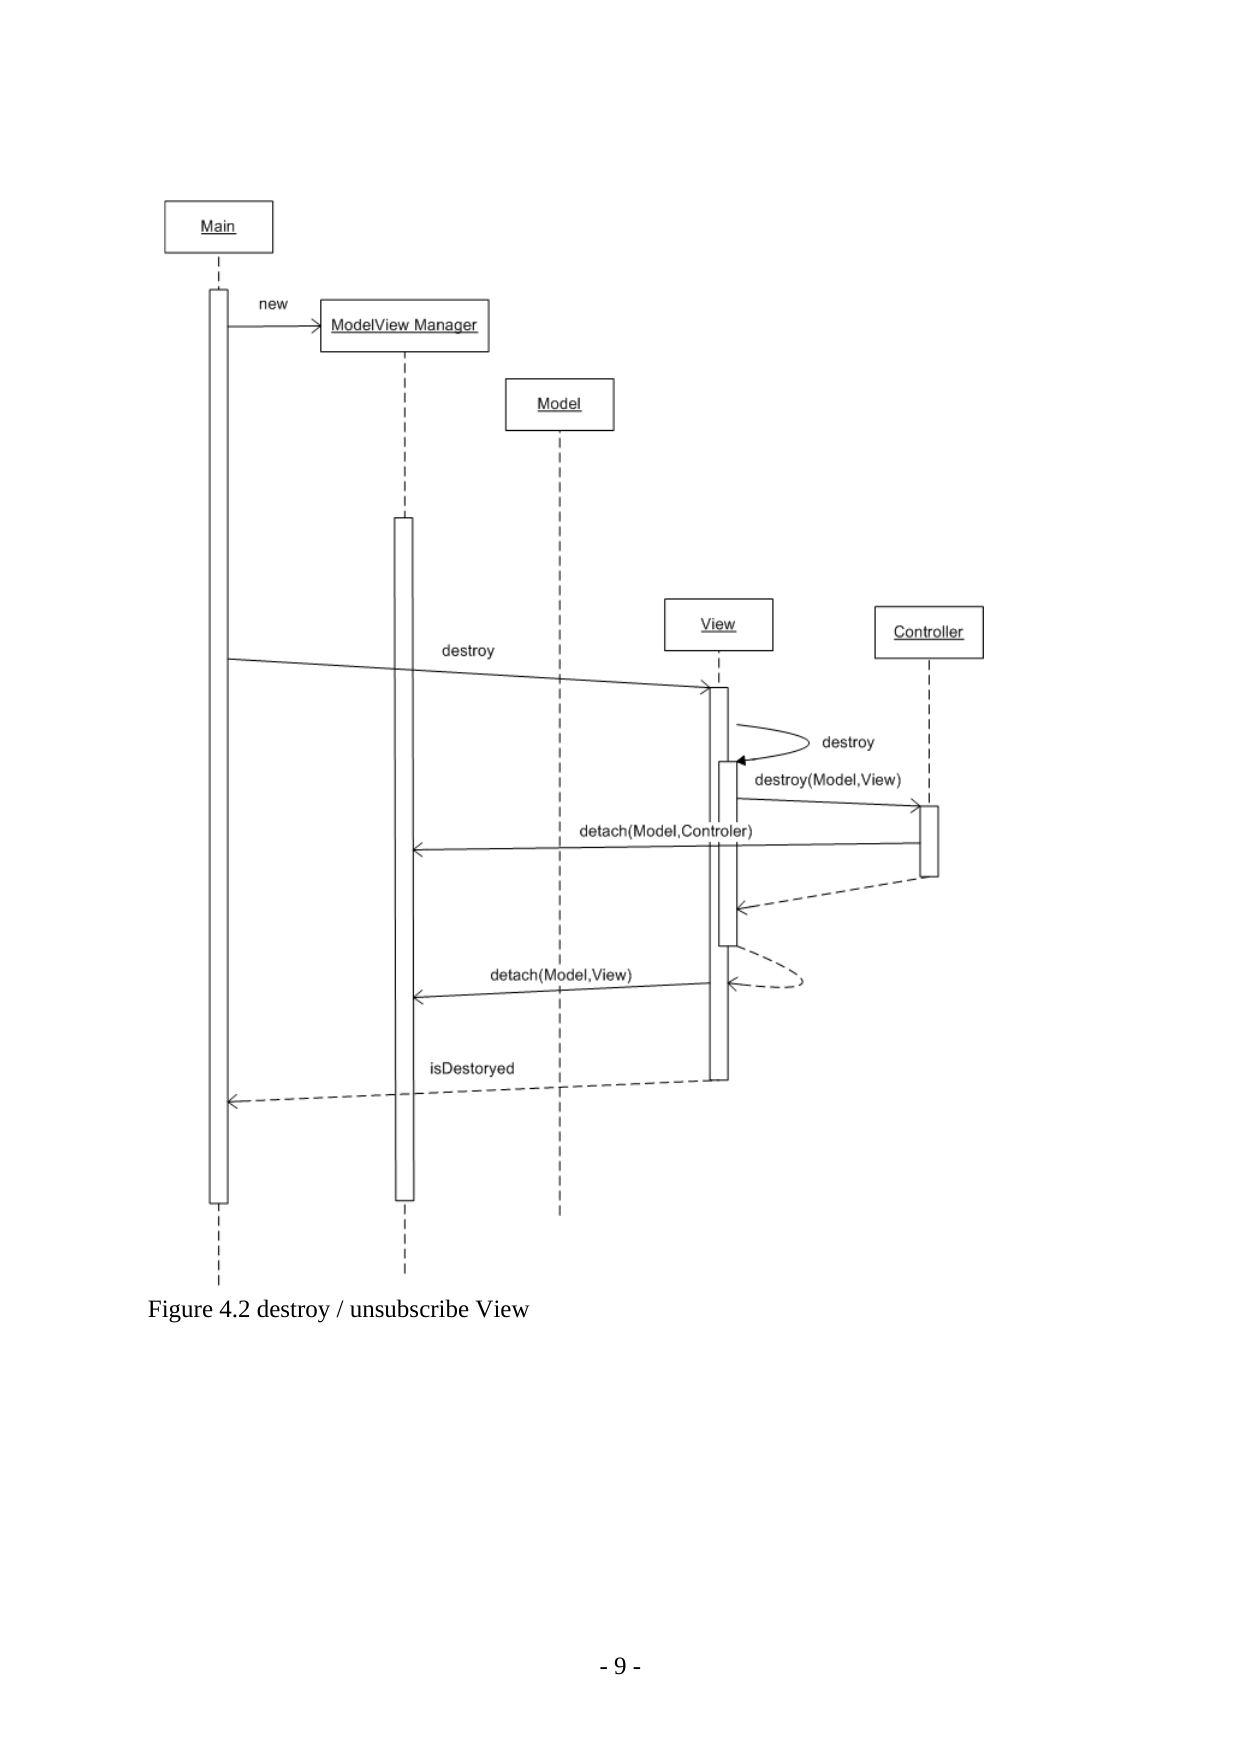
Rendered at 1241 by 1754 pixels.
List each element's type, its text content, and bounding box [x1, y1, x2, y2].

picture [164, 200, 984, 1286]
text Figure 4.2 destroy / unsubscribe View [148, 1295, 1092, 1323]
